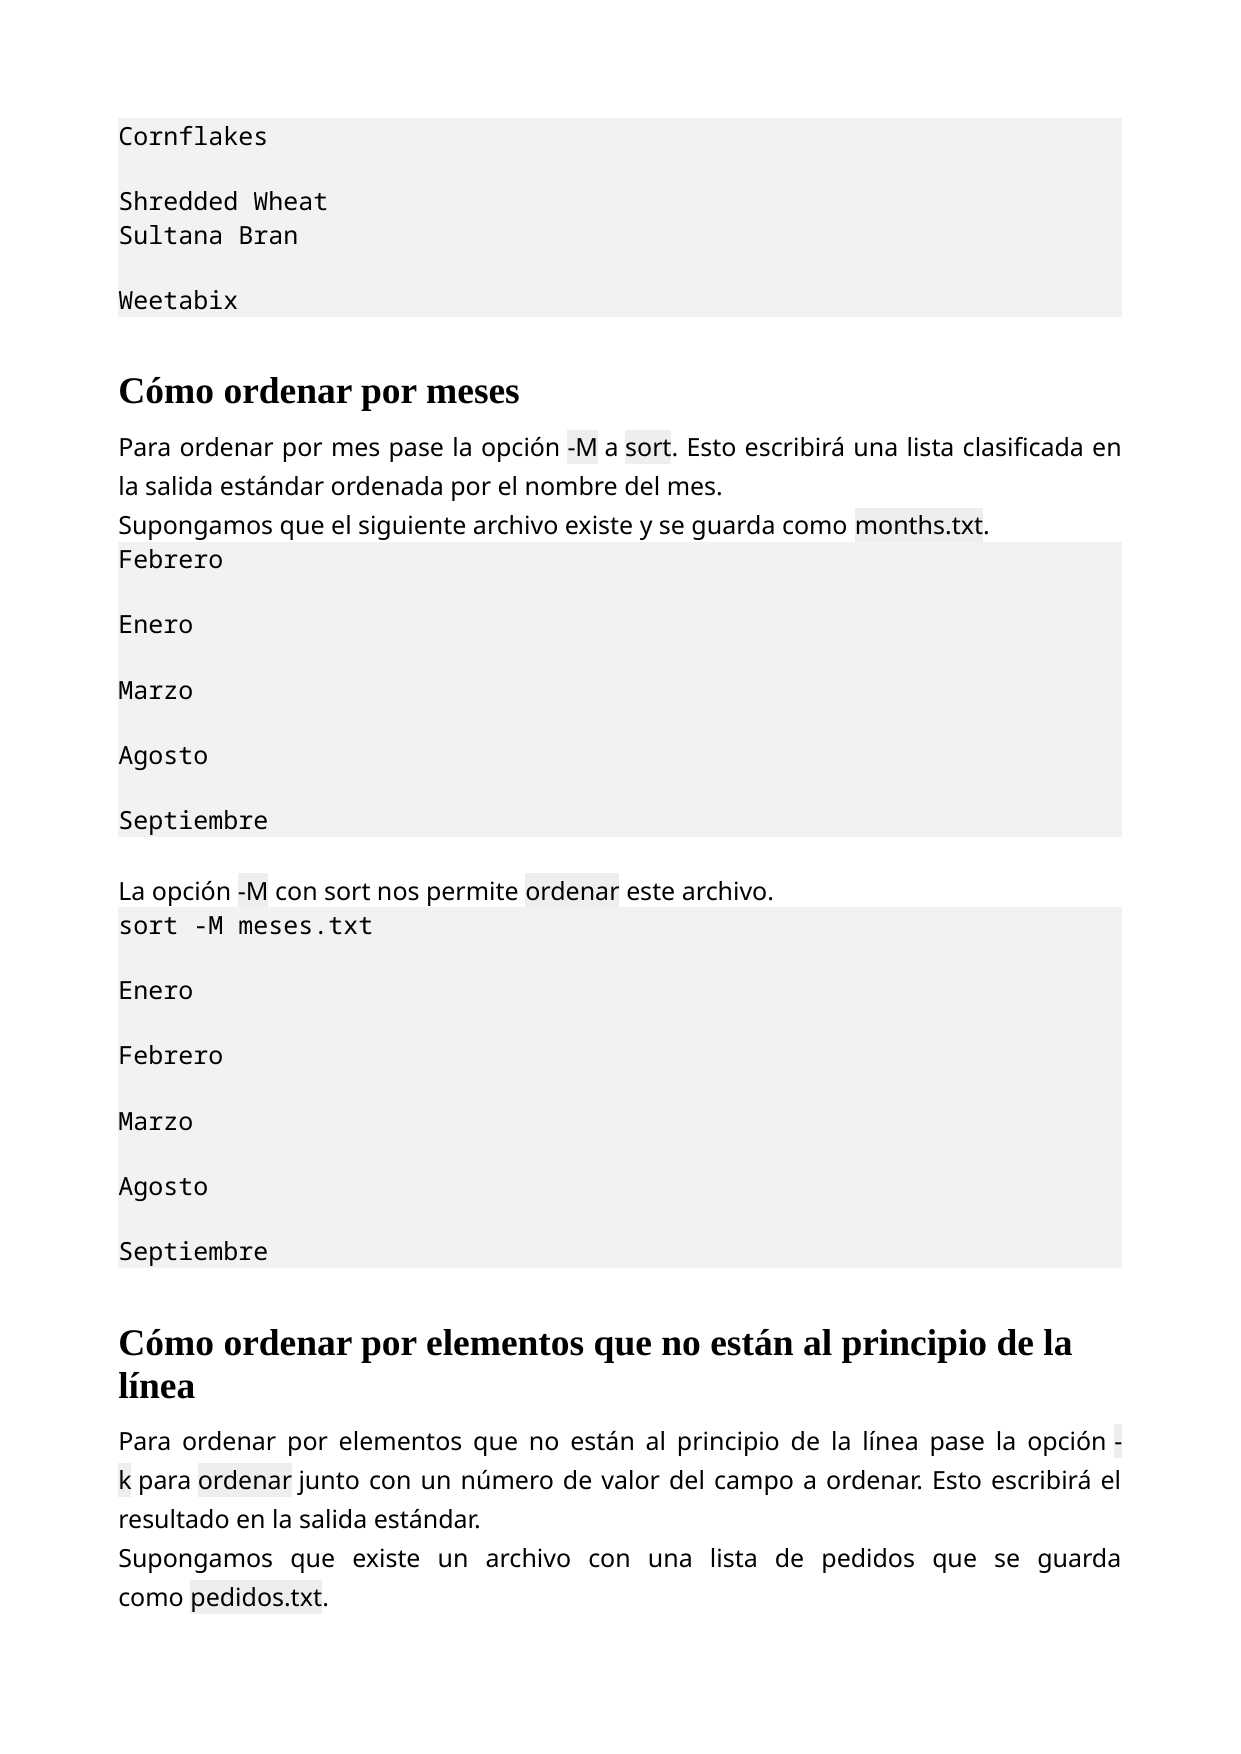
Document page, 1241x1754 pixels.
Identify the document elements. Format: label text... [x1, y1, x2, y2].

text Enero [118, 607, 1122, 641]
text Febrero [118, 1038, 1122, 1072]
text Shredded Wheat [118, 183, 1122, 217]
text Marzo [118, 672, 1122, 706]
subtitle Cómo ordenar por meses [118, 369, 1122, 412]
text Septiembre [118, 1234, 1122, 1268]
text Cornflakes [118, 118, 1122, 152]
text Para ordenar por mes pase la opción -M a sort. Esto escribirá una lista clasificada en la salida estándar ordenada por el nombre del mes. [118, 424, 1122, 503]
text Marzo [118, 1103, 1122, 1137]
text Supongamos que el siguiente archivo existe y se guarda como months.txt. [118, 503, 1122, 542]
text sort -M meses.txt [118, 907, 1122, 941]
subtitle Cómo ordenar por elementos que no están al principio de la línea [118, 1320, 1122, 1406]
text Febrero [118, 542, 1122, 576]
text Para ordenar por elementos que no están al principio de la línea pase la opción -k para ordenar junto con un número de valor del campo a ordenar. Esto escribirá el resultado en la salida estándar. [118, 1419, 1122, 1536]
text Enero [118, 973, 1122, 1007]
text Weetabix [118, 283, 1122, 317]
text Septiembre [118, 803, 1122, 837]
text Supongamos que existe un archivo con una lista de pedidos que se guarda como pedidos.txt. [118, 1536, 1122, 1614]
text Sultana Bran [118, 217, 1122, 252]
text Agosto [118, 738, 1122, 772]
text Agosto [118, 1169, 1122, 1203]
text La opción -M con sort nos permite ordenar este archivo. [118, 868, 1122, 907]
